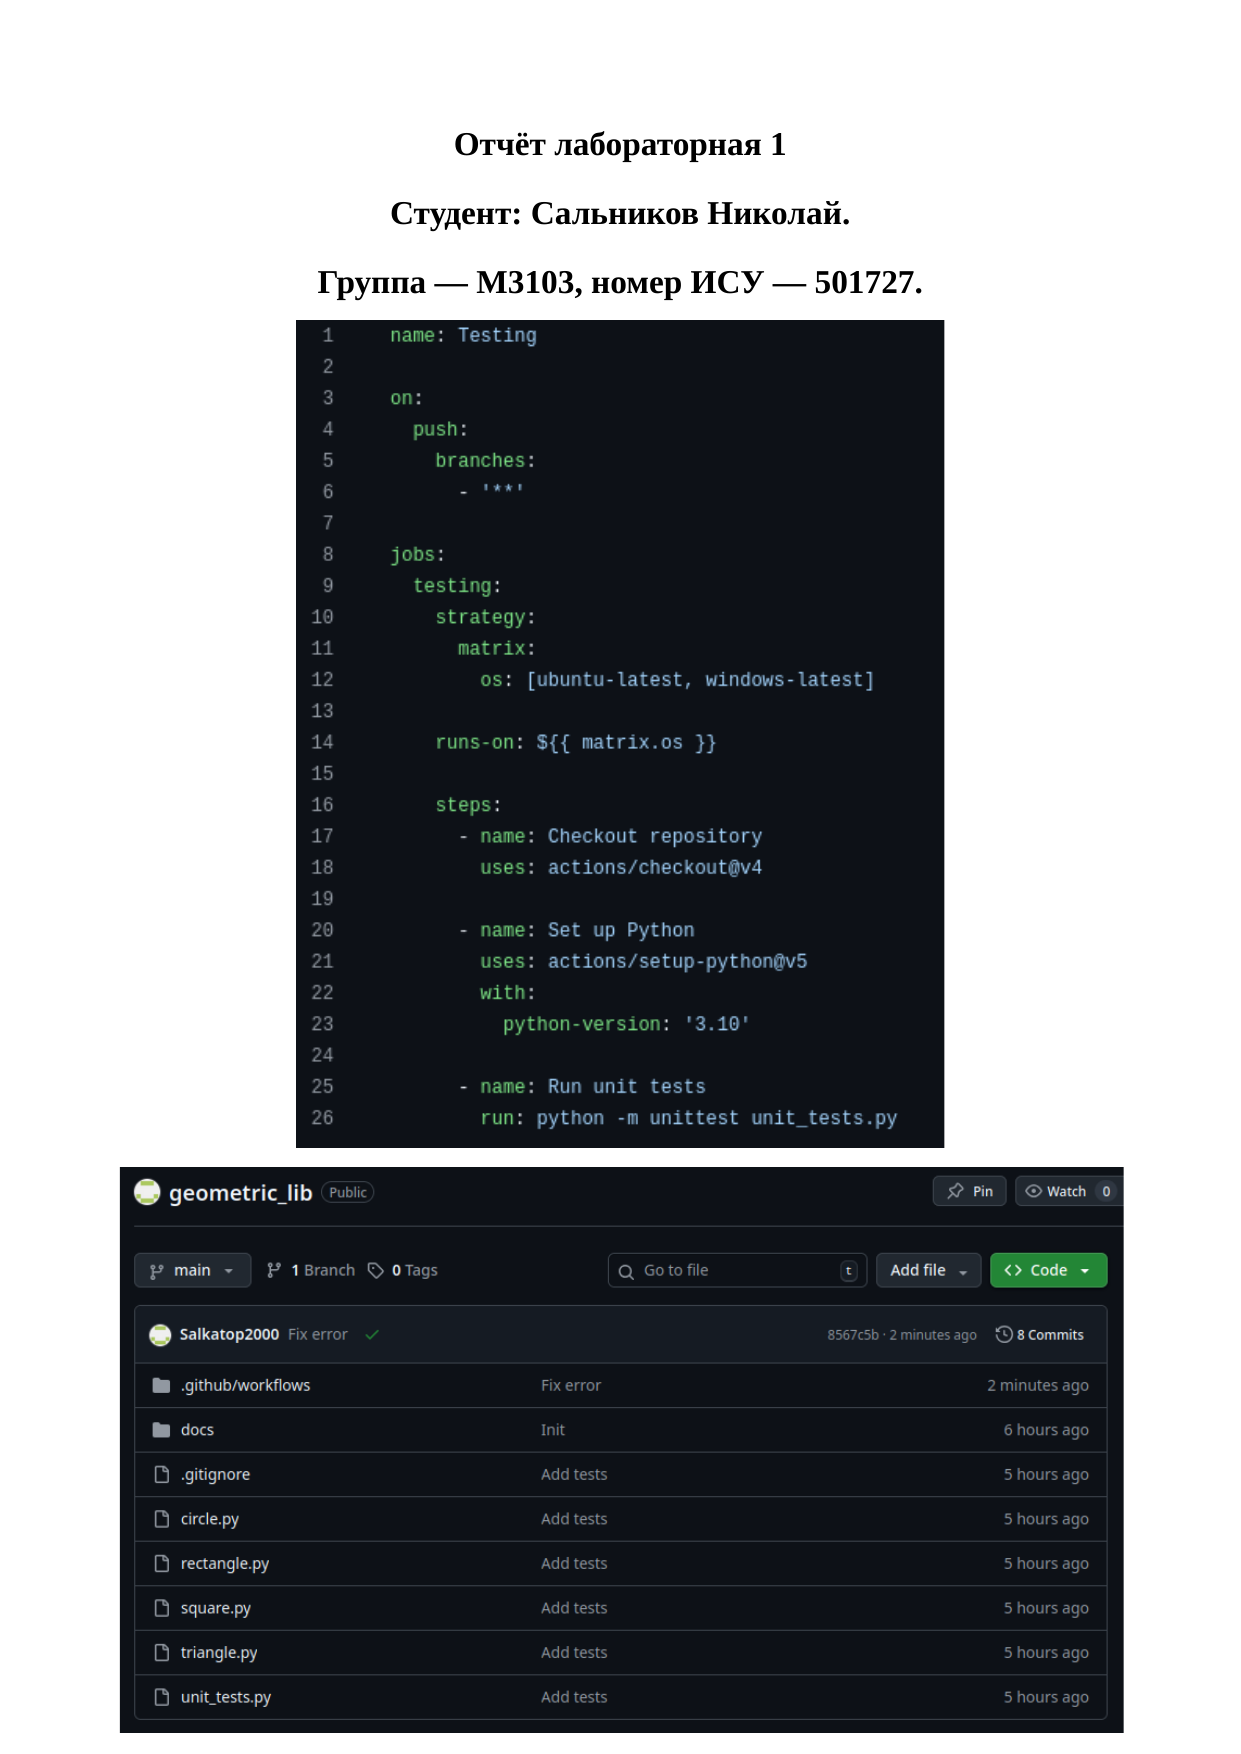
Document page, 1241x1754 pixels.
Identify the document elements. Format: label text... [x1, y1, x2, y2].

text Группа — M3103, номер ИСУ — 501727. [118, 263, 1122, 301]
picture [119, 1167, 1124, 1733]
text Отчёт лабораторная 1 [118, 124, 1122, 162]
picture [296, 320, 945, 1148]
text Студент: Сальников Николай. [118, 193, 1122, 232]
